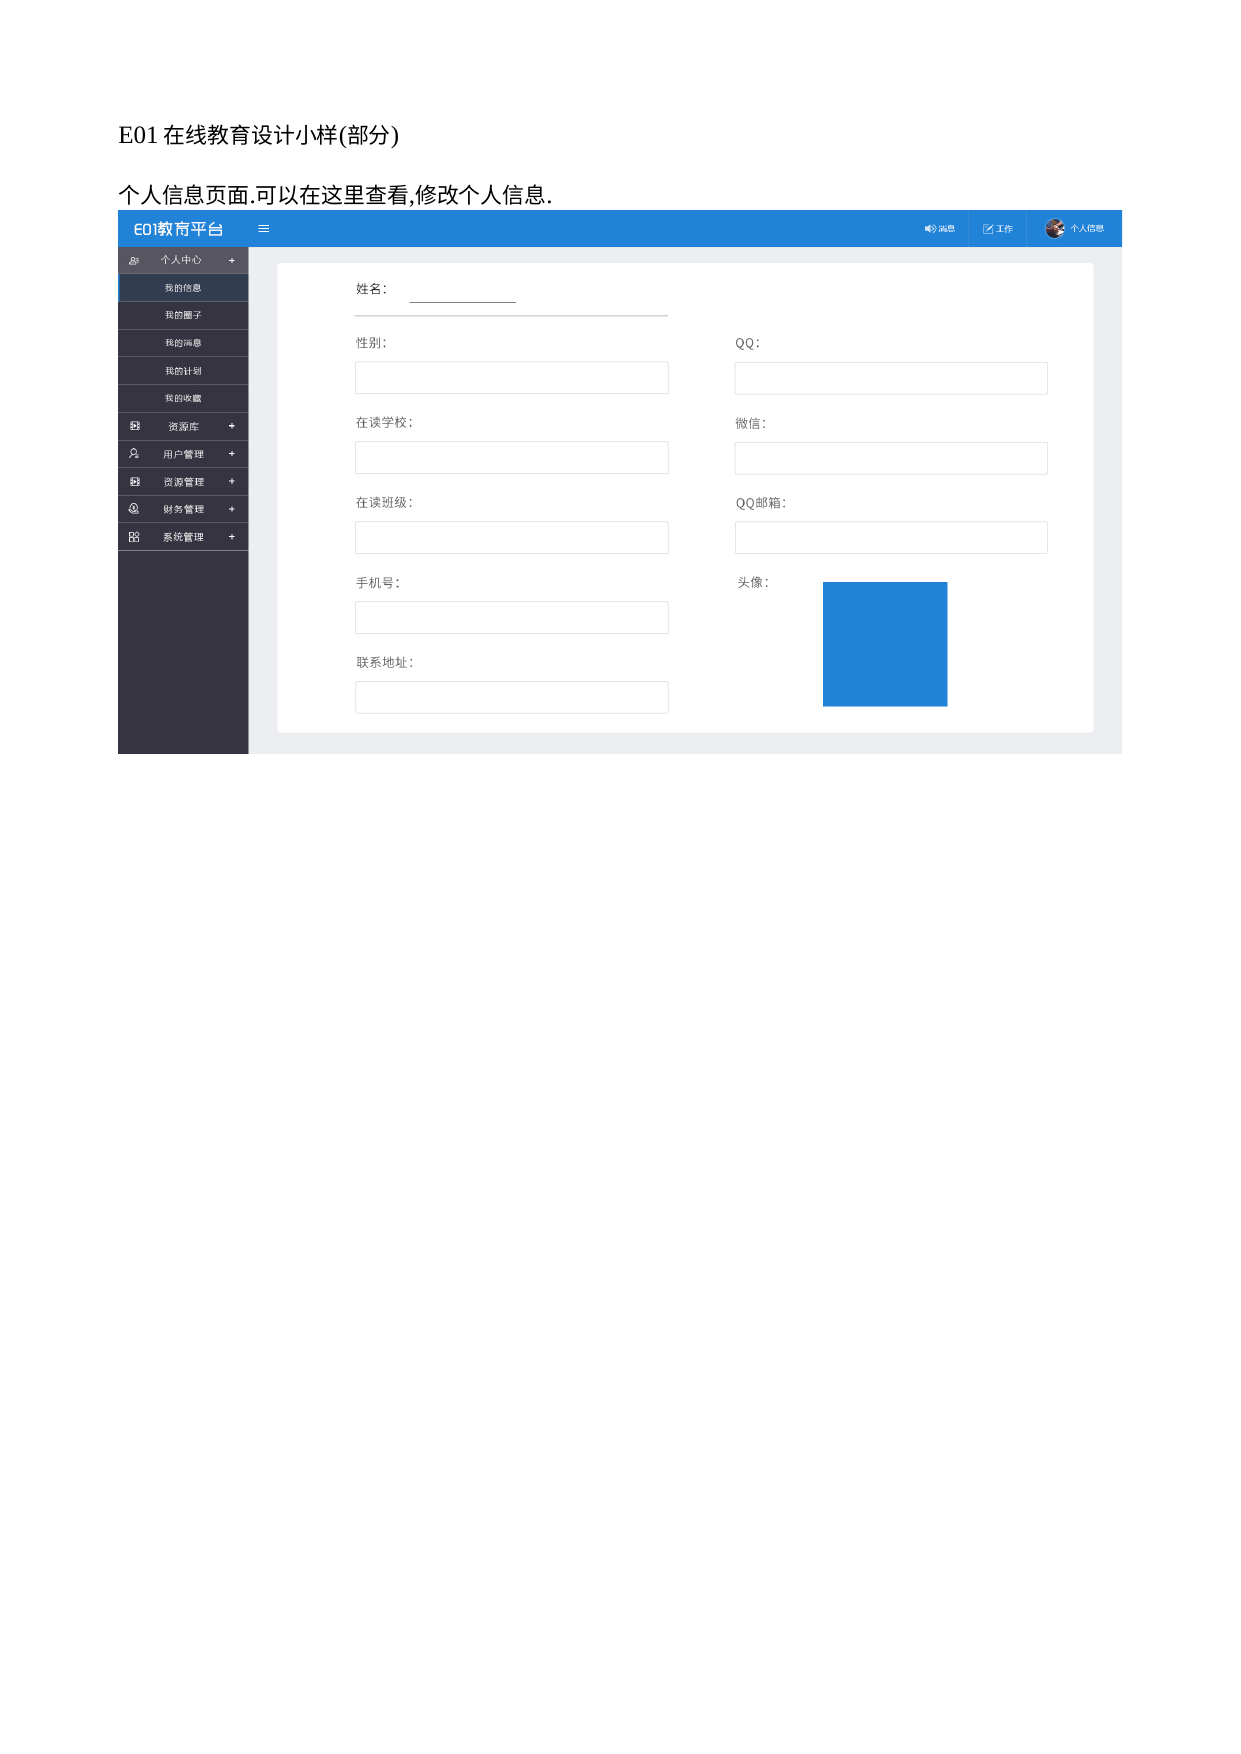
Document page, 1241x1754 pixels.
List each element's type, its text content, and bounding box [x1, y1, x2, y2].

text 个人信息页面.可以在这里查看,修改个人信息. [118, 178, 1122, 210]
picture [118, 210, 1123, 754]
text E01在线教育设计小样(部分) [118, 118, 1122, 150]
